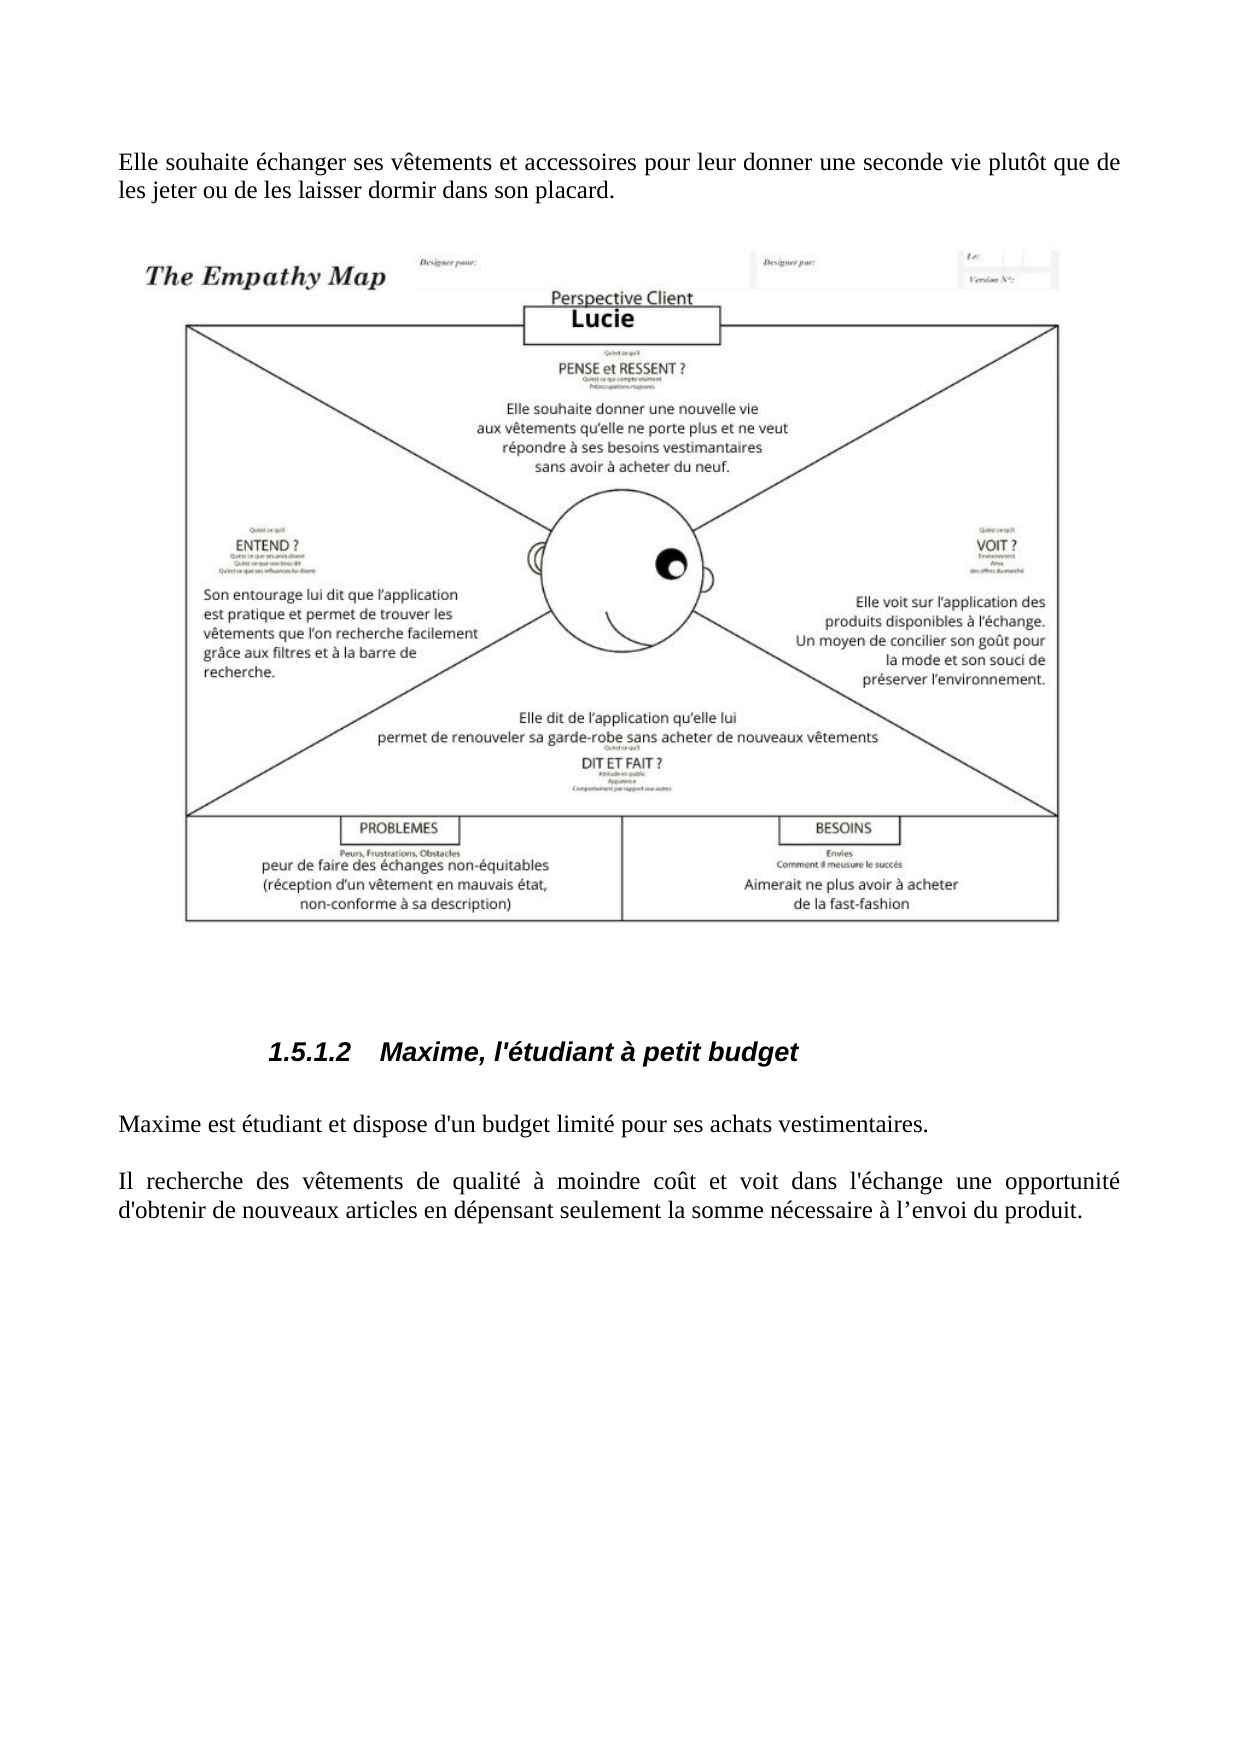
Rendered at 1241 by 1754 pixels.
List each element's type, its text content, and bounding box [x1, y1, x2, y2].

subtitle Maxime, l'étudiant à petit budget [268, 1036, 1122, 1068]
text Il recherche des vêtements de qualité à moindre coût et voit dans l'échange une opportunité d'obtenir de nouveaux articles en dépensant seulement la somme nécessaire à l’envoi du produit. [118, 1166, 1122, 1224]
picture [118, 233, 1126, 961]
text Maxime est étudiant et dispose d'un budget limité pour ses achats vestimentaires. [118, 1109, 1122, 1138]
text Elle souhaite échanger ses vêtements et accessoires pour leur donner une seconde vie plutôt que de les jeter ou de les laisser dormir dans son placard. [118, 147, 1122, 204]
